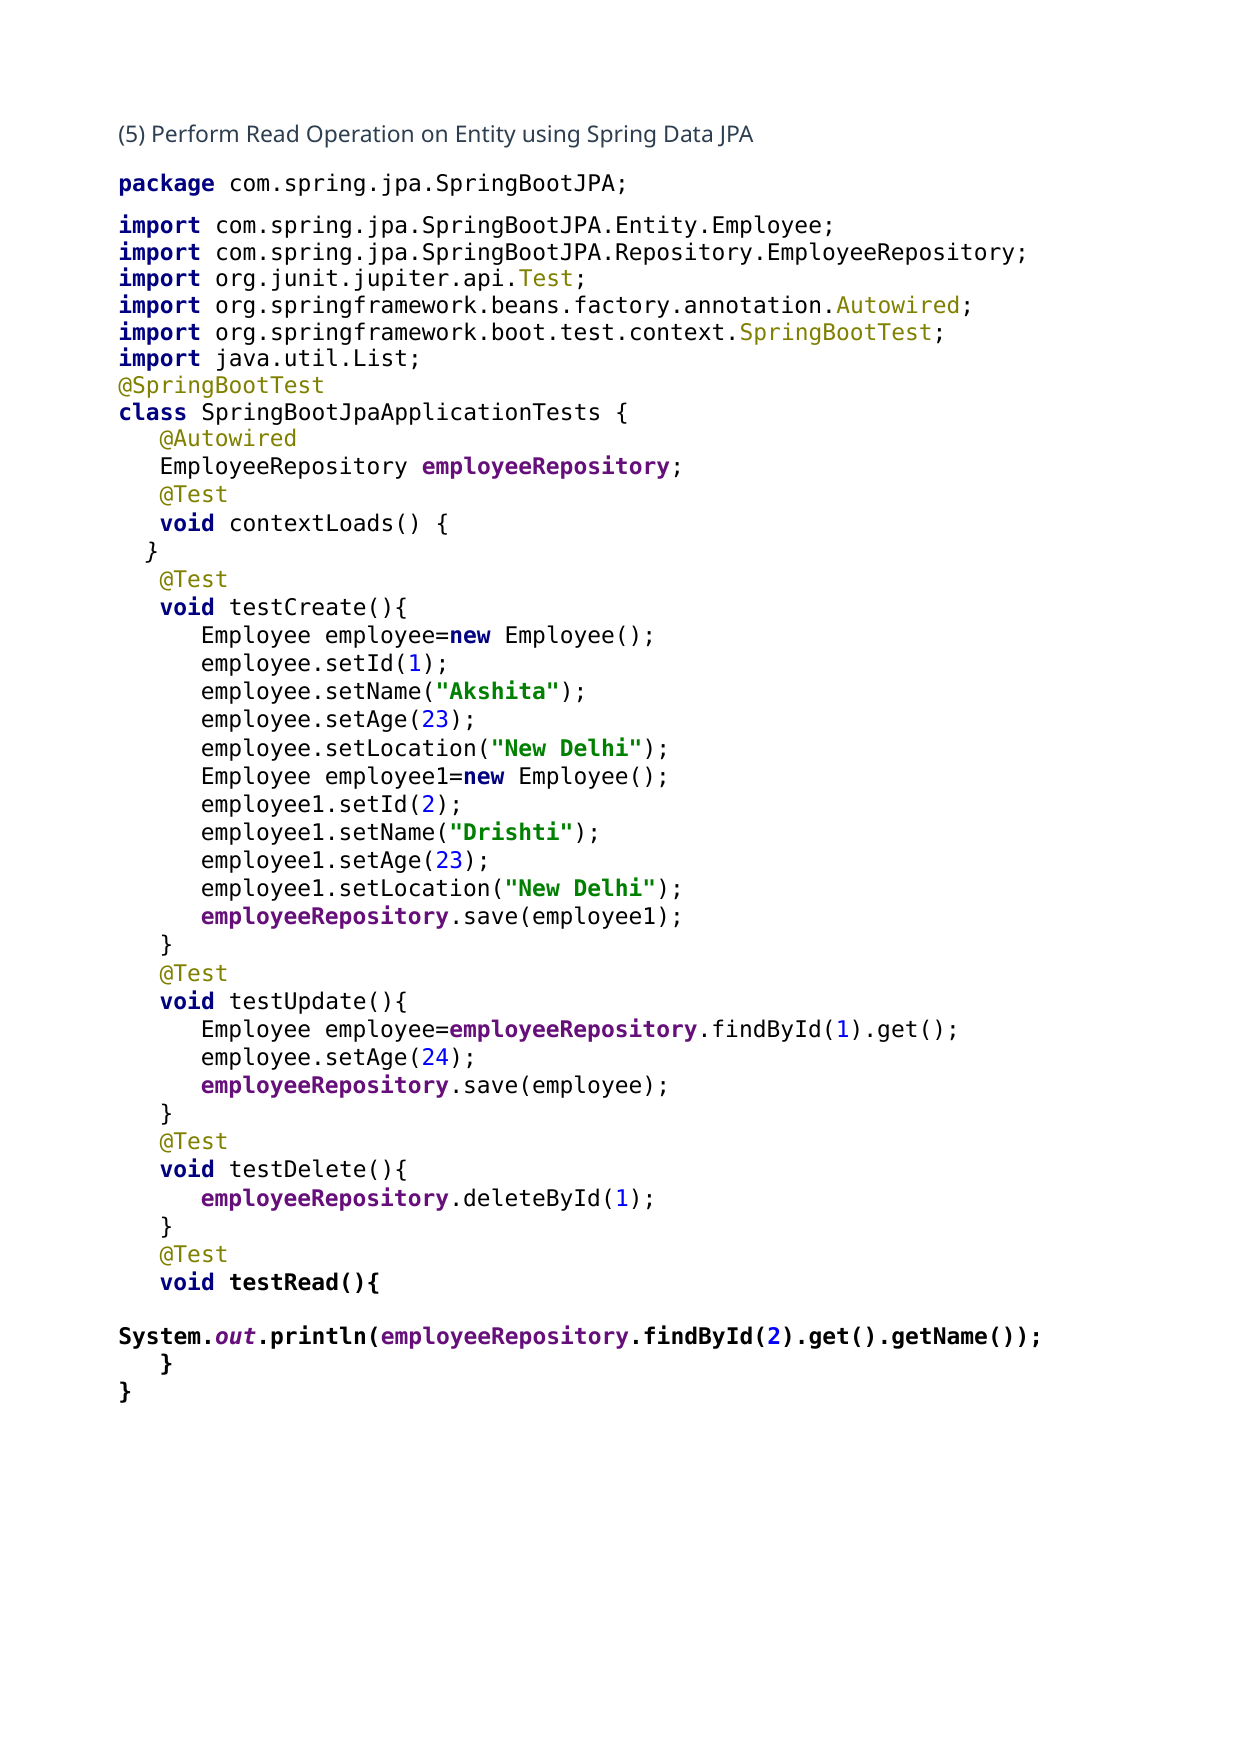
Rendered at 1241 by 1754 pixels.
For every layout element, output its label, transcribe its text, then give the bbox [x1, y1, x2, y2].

text void testDelete(){ [118, 1157, 1122, 1185]
text void testUpdate(){ [118, 988, 1122, 1016]
text @Test [118, 960, 1122, 988]
text @Test [118, 1128, 1122, 1157]
text (5) Perform Read Operation on Entity using Spring Data JPA [118, 118, 1122, 149]
text System.out.println(employeeRepository.findById(2).get().getName()); [118, 1297, 1122, 1350]
text Employee employee=new Employee(); [118, 622, 1122, 650]
text } [118, 1350, 1122, 1378]
text import com.spring.jpa.SpringBootJPA.Entity.Employee; [118, 212, 1122, 239]
text import org.junit.jupiter.api.Test; [118, 265, 1122, 292]
text package com.spring.jpa.SpringBootJPA; [118, 170, 1122, 196]
text employee1.setAge(23); [118, 847, 1122, 875]
text employee.setAge(23); [118, 707, 1122, 735]
text EmployeeRepository employeeRepository; [118, 453, 1122, 482]
text employee.setAge(24); [118, 1044, 1122, 1072]
text employeeRepository.save(employee1); [118, 903, 1122, 932]
text @Test [118, 1241, 1122, 1269]
text class SpringBootJpaApplicationTests { [118, 399, 1122, 425]
text @Autowired [118, 425, 1122, 453]
text @Test [118, 482, 1122, 510]
text } [118, 1213, 1122, 1241]
text employeeRepository.deleteById(1); [118, 1185, 1122, 1213]
text employee1.setId(2); [118, 791, 1122, 819]
text } [118, 1378, 1122, 1404]
text employeeRepository.save(employee); [118, 1072, 1122, 1100]
text import com.spring.jpa.SpringBootJPA.Repository.EmployeeRepository; [118, 239, 1122, 265]
text Employee employee1=new Employee(); [118, 763, 1122, 791]
text employee1.setName("Drishti"); [118, 819, 1122, 847]
text } [118, 932, 1122, 960]
text import org.springframework.beans.factory.annotation.Autowired; [118, 292, 1122, 319]
text employee.setId(1); [118, 650, 1122, 678]
text } [118, 538, 1122, 566]
text @SpringBootTest [118, 372, 1122, 399]
text employee.setName("Akshita"); [118, 678, 1122, 707]
text void testCreate(){ [118, 594, 1122, 622]
text void contextLoads() { [118, 510, 1122, 538]
text import java.util.List; [118, 345, 1122, 372]
text Employee employee=employeeRepository.findById(1).get(); [118, 1016, 1122, 1044]
text employee1.setLocation("New Delhi"); [118, 875, 1122, 903]
text @Test [118, 566, 1122, 594]
text } [118, 1100, 1122, 1128]
text void testRead(){ [118, 1269, 1122, 1297]
text employee.setLocation("New Delhi"); [118, 735, 1122, 763]
text import org.springframework.boot.test.context.SpringBootTest; [118, 319, 1122, 345]
